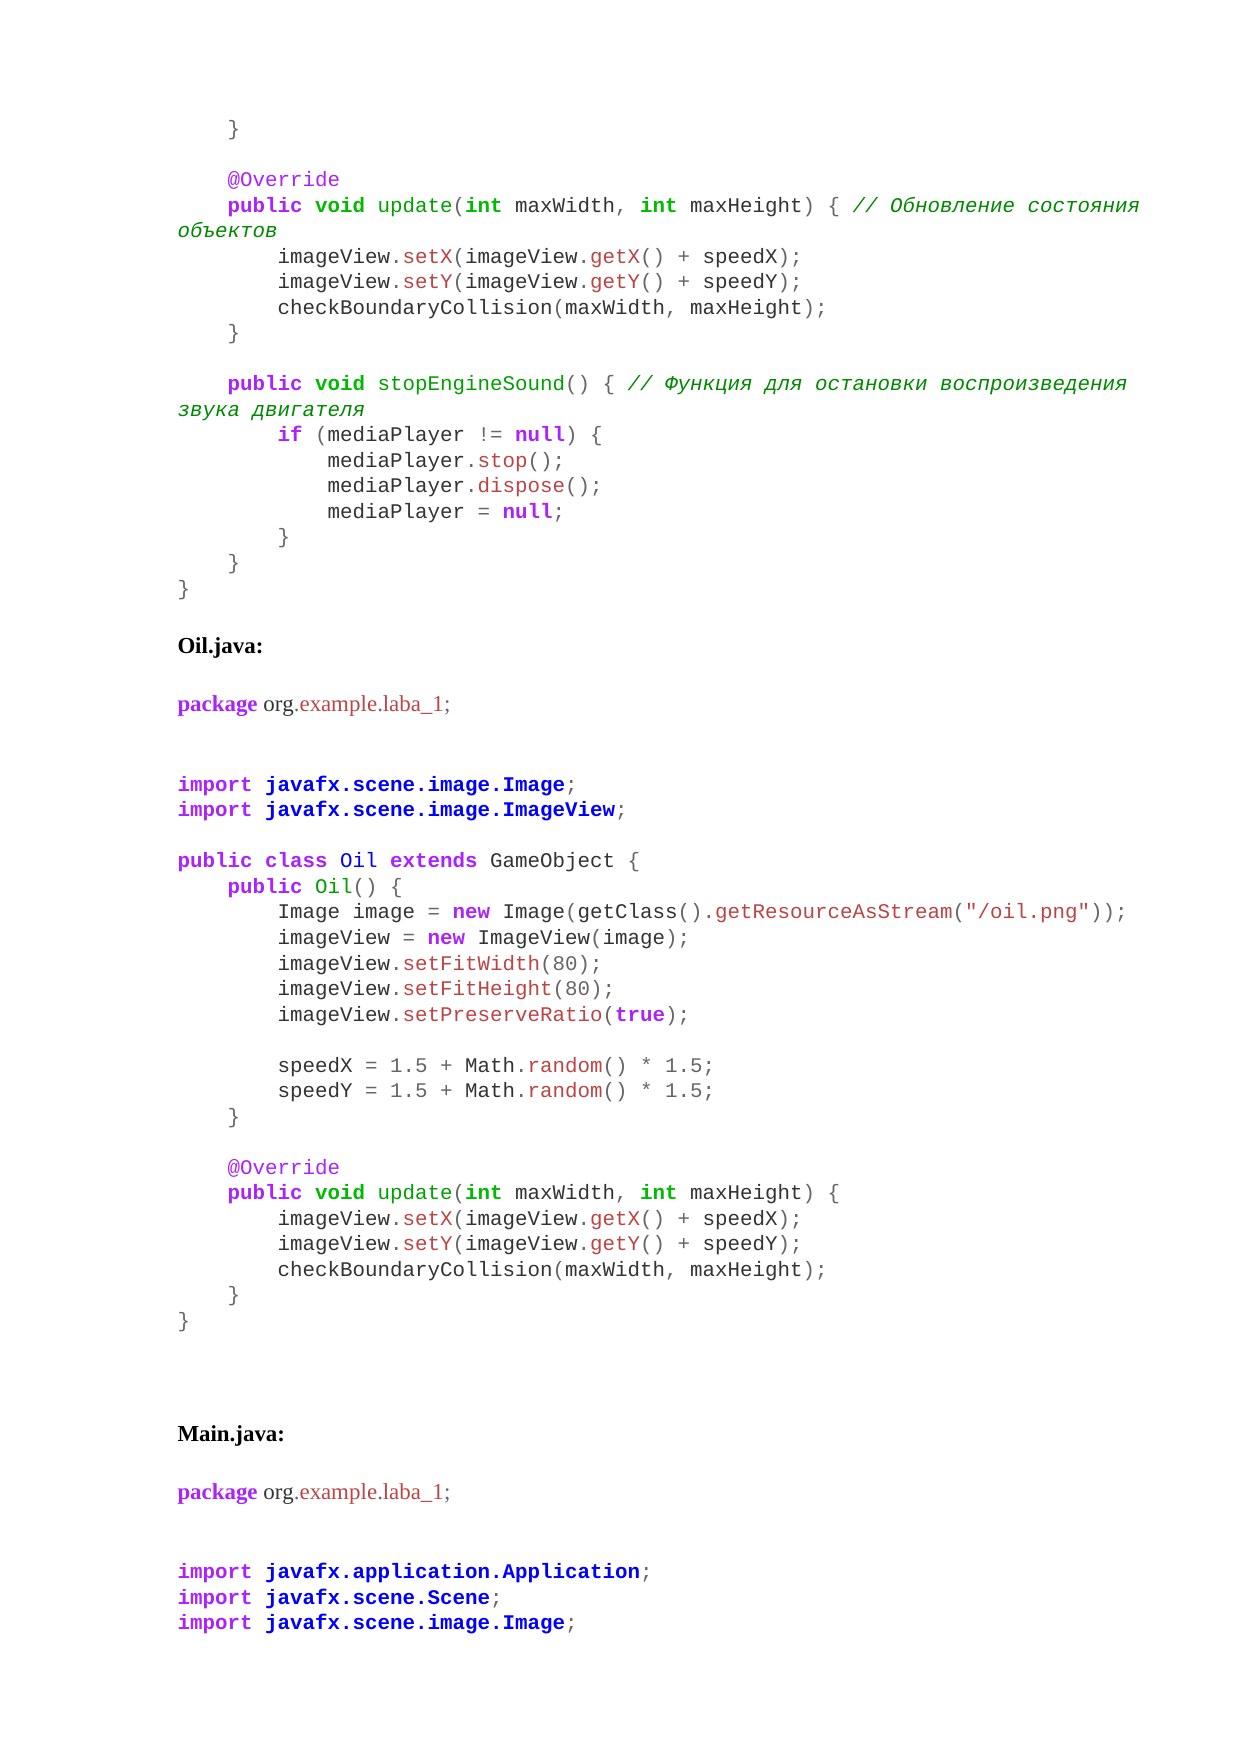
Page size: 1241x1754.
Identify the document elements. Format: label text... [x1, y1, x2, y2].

text @Override [177, 169, 1152, 193]
text Oil.java: [177, 632, 1152, 659]
text imageView.setFitHeight(80); [177, 978, 1152, 1002]
text } [177, 118, 1152, 142]
text } [177, 552, 1152, 576]
text mediaPlayer = null; [177, 501, 1152, 524]
text imageView.setPreserveRatio(true); [177, 1003, 1152, 1027]
text speedX = 1.5 + Math.random() * 1.5; [177, 1054, 1152, 1078]
text import javafx.scene.image.Image; [177, 1612, 1152, 1636]
text checkBoundaryCollision(maxWidth, maxHeight); [177, 1259, 1152, 1282]
text public Oil() { [177, 876, 1152, 899]
text } [177, 577, 1152, 601]
text imageView.setY(imageView.getY() + speedY); [177, 271, 1152, 295]
text } [177, 1284, 1152, 1308]
text } [177, 1310, 1152, 1333]
text checkBoundaryCollision(maxWidth, maxHeight); [177, 297, 1152, 320]
text imageView.setFitWidth(80); [177, 952, 1152, 976]
text package org.example.laba_1; [177, 690, 1152, 717]
text } [177, 1106, 1152, 1129]
text public void update(int maxWidth, int maxHeight) { // Обновление состояния объектов [177, 195, 1152, 244]
text import javafx.application.Application; [177, 1561, 1152, 1585]
text if (mediaPlayer != null) { [177, 424, 1152, 448]
text mediaPlayer.dispose(); [177, 475, 1152, 499]
text imageView = new ImageView(image); [177, 927, 1152, 951]
text speedY = 1.5 + Math.random() * 1.5; [177, 1080, 1152, 1104]
text imageView.setX(imageView.getX() + speedX); [177, 1208, 1152, 1231]
text } [177, 322, 1152, 346]
text import javafx.scene.Scene; [177, 1587, 1152, 1610]
text Image image = new Image(getClass().getResourceAsStream("/oil.png")); [177, 901, 1152, 925]
text package org.example.laba_1; [177, 1478, 1152, 1504]
text public void stopEngineSound() { // Функция для остановки воспроизведения звука двигателя [177, 373, 1152, 422]
text public class Oil extends GameObject { [177, 850, 1152, 874]
text } [177, 526, 1152, 550]
text imageView.setX(imageView.getX() + speedX); [177, 246, 1152, 269]
text mediaPlayer.stop(); [177, 450, 1152, 473]
text @Override [177, 1157, 1152, 1180]
text imageView.setY(imageView.getY() + speedY); [177, 1233, 1152, 1257]
text import javafx.scene.image.ImageView; [177, 799, 1152, 823]
text Main.java: [177, 1420, 1152, 1446]
text import javafx.scene.image.Image; [177, 774, 1152, 797]
text public void update(int maxWidth, int maxHeight) { [177, 1182, 1152, 1206]
